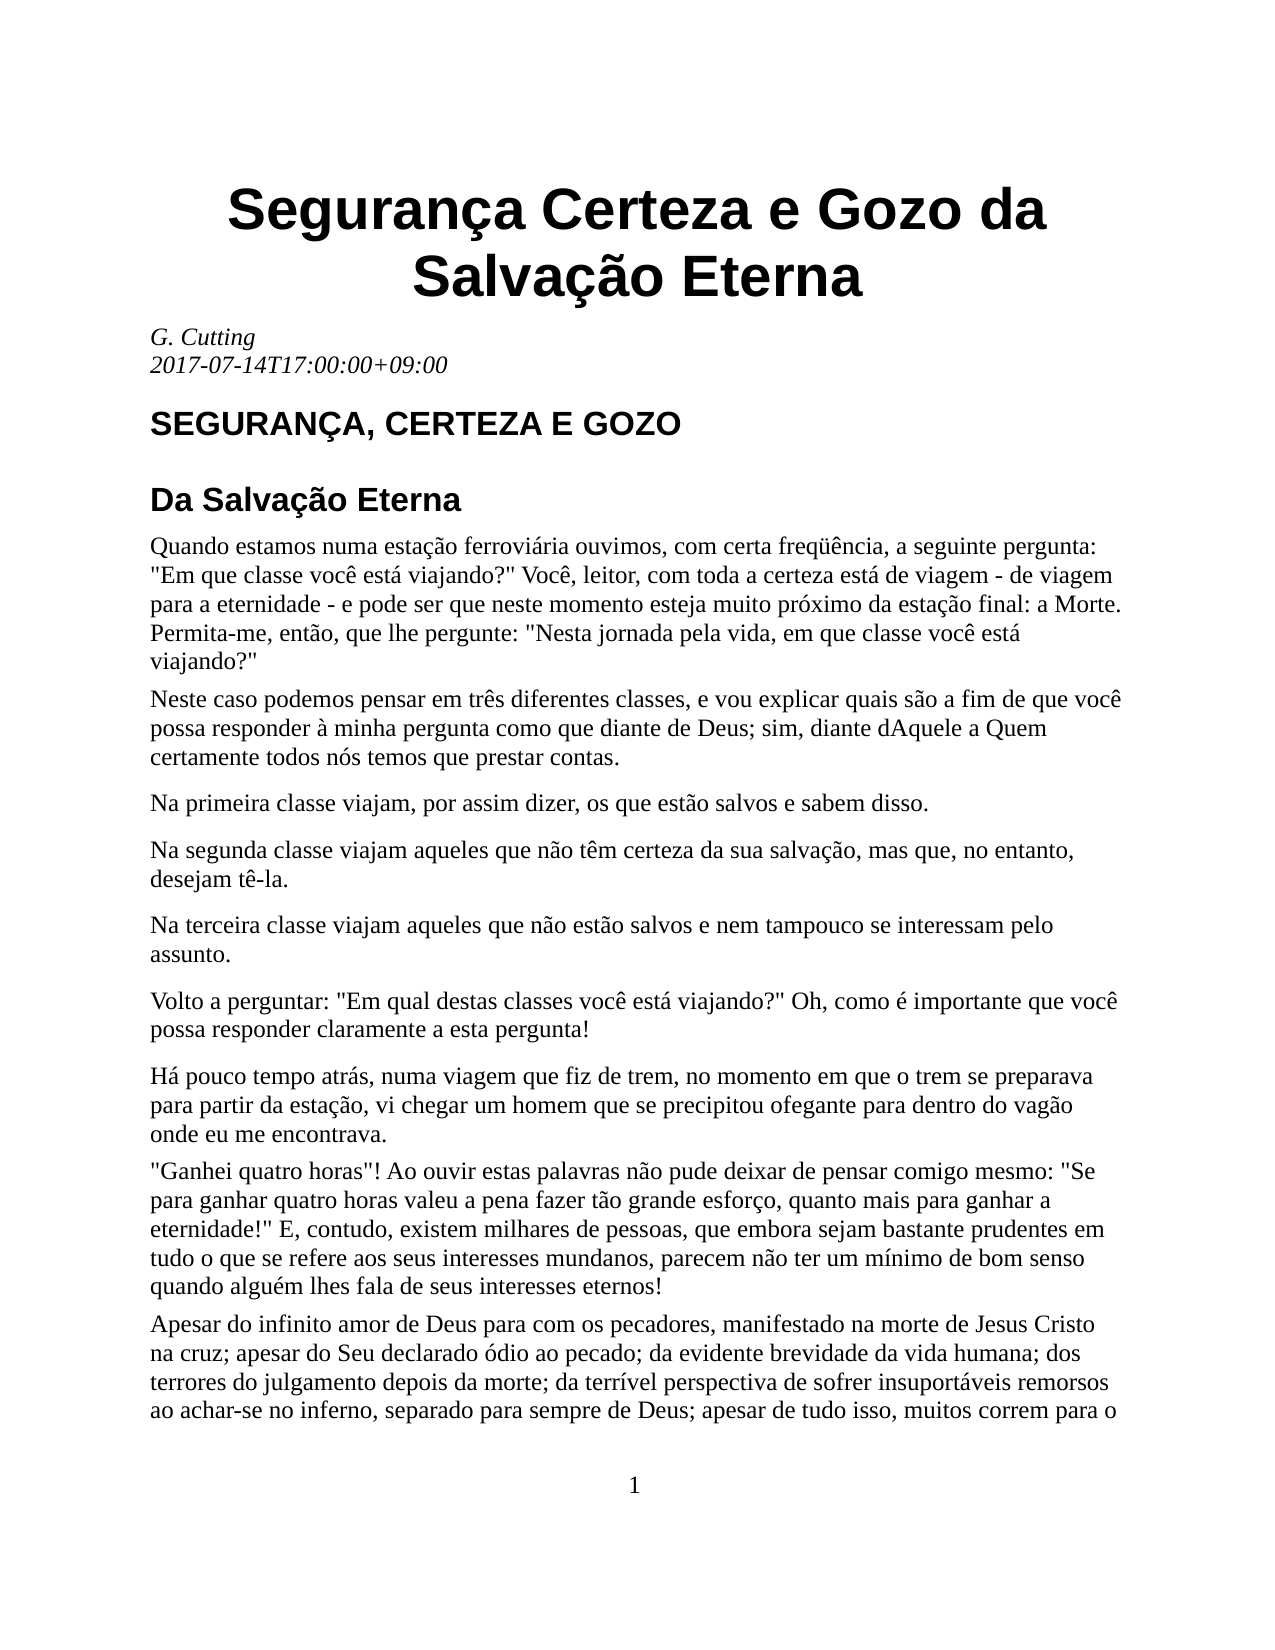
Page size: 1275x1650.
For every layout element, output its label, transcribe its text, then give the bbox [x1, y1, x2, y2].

text G. Cutting [150, 322, 1125, 350]
text Há pouco tempo atrás, numa viagem que fiz de trem, no momento em que o trem se preparava para partir da estação, vi chegar um homem que se precipitou ofegante para dentro do vagão onde eu me encontrava. [150, 1061, 1125, 1147]
text Na primeira classe viajam, por assim dizer, os que estão salvos e sabem disso. [150, 788, 1125, 817]
text Na segunda classe viajam aqueles que não têm certeza da sua salvação, mas que, no entanto, desejam tê-la. [150, 835, 1125, 892]
text 2017-07-14T17:00:00+09:00 [150, 350, 1125, 379]
text Volto a perguntar: "Em qual destas classes você está viajando?" Oh, como é importante que você possa responder claramente a esta pergunta! [150, 986, 1125, 1043]
title Segurança Certeza e Gozo da Salvação Eterna [150, 175, 1125, 309]
text "Ganhei quatro horas"! Ao ouvir estas palavras não pude deixar de pensar comigo mesmo: "Se para ganhar quatro horas valeu a pena fazer tão grande esforço, quanto mais para ganhar a eternidade!" E, contudo, existem milhares de pessoas, que embora sejam bastante prudentes em tudo o que se refere aos seus interesses mundanos, parecem não ter um mínimo de bom senso quando alguém lhes fala de seus interesses eternos! [150, 1156, 1125, 1300]
text Neste caso podemos pensar em três diferentes classes, e vou explicar quais são a fim de que você possa responder à minha pergunta como que diante de Deus; sim, diante dAquele a Quem certamente todos nós temos que prestar contas. [150, 684, 1125, 770]
subtitle Da Salvação Eterna [150, 480, 1125, 519]
text Na terceira classe viajam aqueles que não estão salvos e nem tampouco se interessam pelo assunto. [150, 910, 1125, 968]
text Quando estamos numa estação ferroviária ouvimos, com certa freqüência, a seguinte pergunta: "Em que classe você está viajando?" Você, leitor, com toda a certeza está de viagem - de viagem para a eternidade - e pode ser que neste momento esteja muito próximo da estação final: a Morte. Permita-me, então, que lhe pergunte: "Nesta jornada pela vida, em que classe você está viajando?" [150, 531, 1125, 675]
subtitle SEGURANÇA, CERTEZA E GOZO [150, 404, 1125, 443]
text Apesar do infinito amor de Deus para com os pecadores, manifestado na morte de Jesus Cristo na cruz; apesar do Seu declarado ódio ao pecado; da evidente brevidade da vida humana; dos terrores do julgamento depois da morte; da terrível perspectiva de sofrer insuportáveis remorsos ao achar-se no inferno, separado para sempre de Deus; apesar de tudo isso, muitos correm para o [150, 1309, 1125, 1424]
